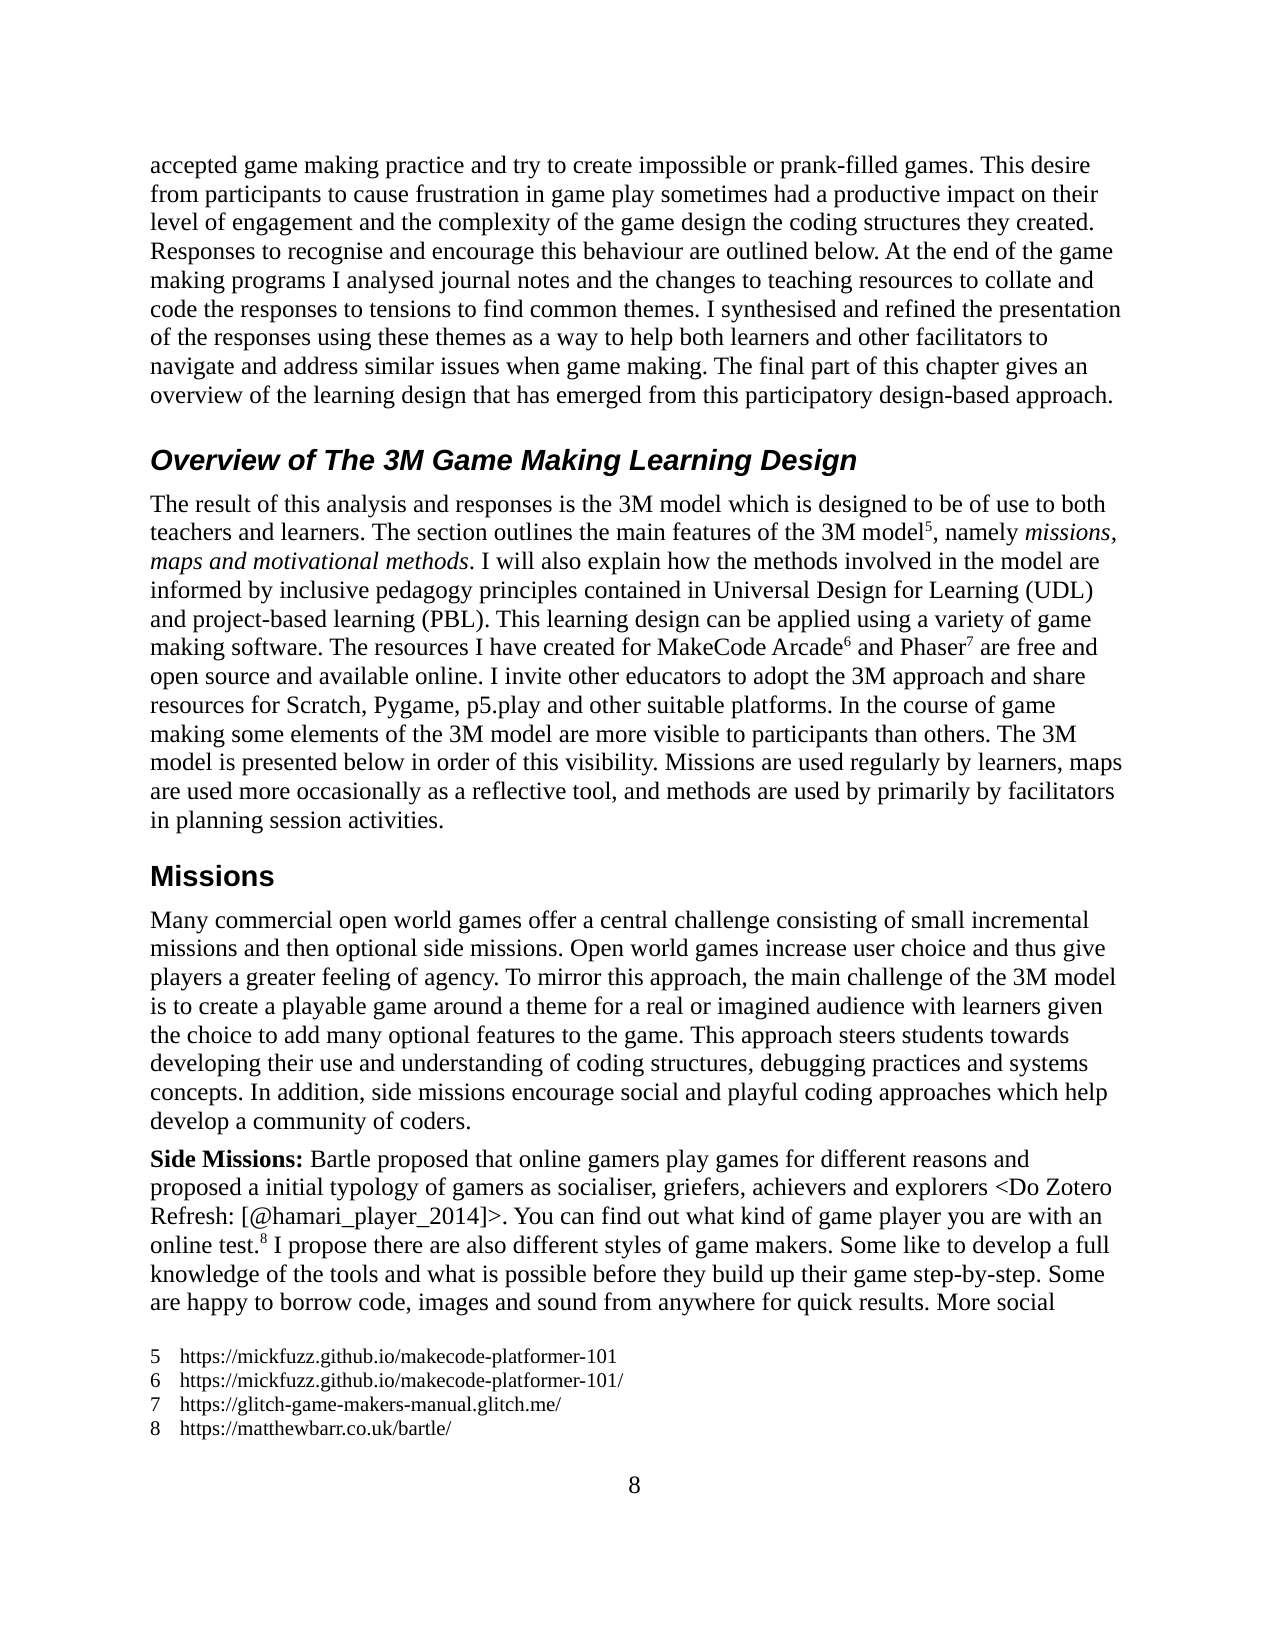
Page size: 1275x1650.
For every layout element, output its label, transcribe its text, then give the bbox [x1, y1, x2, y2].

text accepted game making practice and try to create impossible or prank-filled games. This desire from participants to cause frustration in game play sometimes had a productive impact on their level of engagement and the complexity of the game design the coding structures they created. Responses to recognise and encourage this behaviour are outlined below. At the end of the game making programs I analysed journal notes and the changes to teaching resources to collate and code the responses to tensions to find common themes. I synthesised and refined the presentation of the responses using these themes as a way to help both learners and other facilitators to navigate and address similar issues when game making. The final part of this chapter gives an overview of the learning design that has emerged from this participatory design-based approach. [150, 150, 1125, 409]
subtitle Overview of The 3M Game Making Learning Design [150, 443, 1125, 476]
text https://matthewbarr.co.uk/bartle/ [150, 1416, 1125, 1440]
subtitle Missions [150, 859, 1125, 892]
text https://mickfuzz.github.io/makecode-platformer-101 [150, 1344, 1125, 1368]
text https://mickfuzz.github.io/makecode-platformer-101/ [150, 1368, 1125, 1392]
text Side Missions: Bartle proposed that online gamers play games for different reasons and proposed a initial typology of gamers as socialiser, griefers, achievers and explorers <Do Zotero Refresh: [@hamari_player_2014]>. You can find out what kind of game player you are with an online test. I propose there are also different styles of game makers. Some like to develop a full knowledge of the tools and what is possible before they build up their game step-by-step. Some are happy to borrow code, images and sound from anywhere for quick results. More social [150, 1144, 1125, 1316]
text Many commercial open world games offer a central challenge consisting of small incremental missions and then optional side missions. Open world games increase user choice and thus give players a greater feeling of agency. To mirror this approach, the main challenge of the 3M model is to create a playable game around a theme for a real or imagined audience with learners given the choice to add many optional features to the game. This approach steers students towards developing their use and understanding of coding structures, debugging practices and systems concepts. In addition, side missions encourage social and playful coding approaches which help develop a community of coders. [150, 905, 1125, 1135]
text https://glitch-game-makers-manual.glitch.me/ [150, 1392, 1125, 1416]
text The result of this analysis and responses is the 3M model which is designed to be of use to both teachers and learners. The section outlines the main features of the 3M model, namely missions, maps and motivational methods. I will also explain how the methods involved in the model are informed by inclusive pedagogy principles contained in Universal Design for Learning (UDL) and project-based learning (PBL). This learning design can be applied using a variety of game making software. The resources I have created for MakeCode Arcade and Phaser are free and open source and available online. I invite other educators to adopt the 3M approach and share resources for Scratch, Pygame, p5.play and other suitable platforms. In the course of game making some elements of the 3M model are more visible to participants than others. The 3M model is presented below in order of this visibility. Missions are used regularly by learners, maps are used more occasionally as a reflective tool, and methods are used by primarily by facilitators in planning session activities. [150, 489, 1125, 834]
